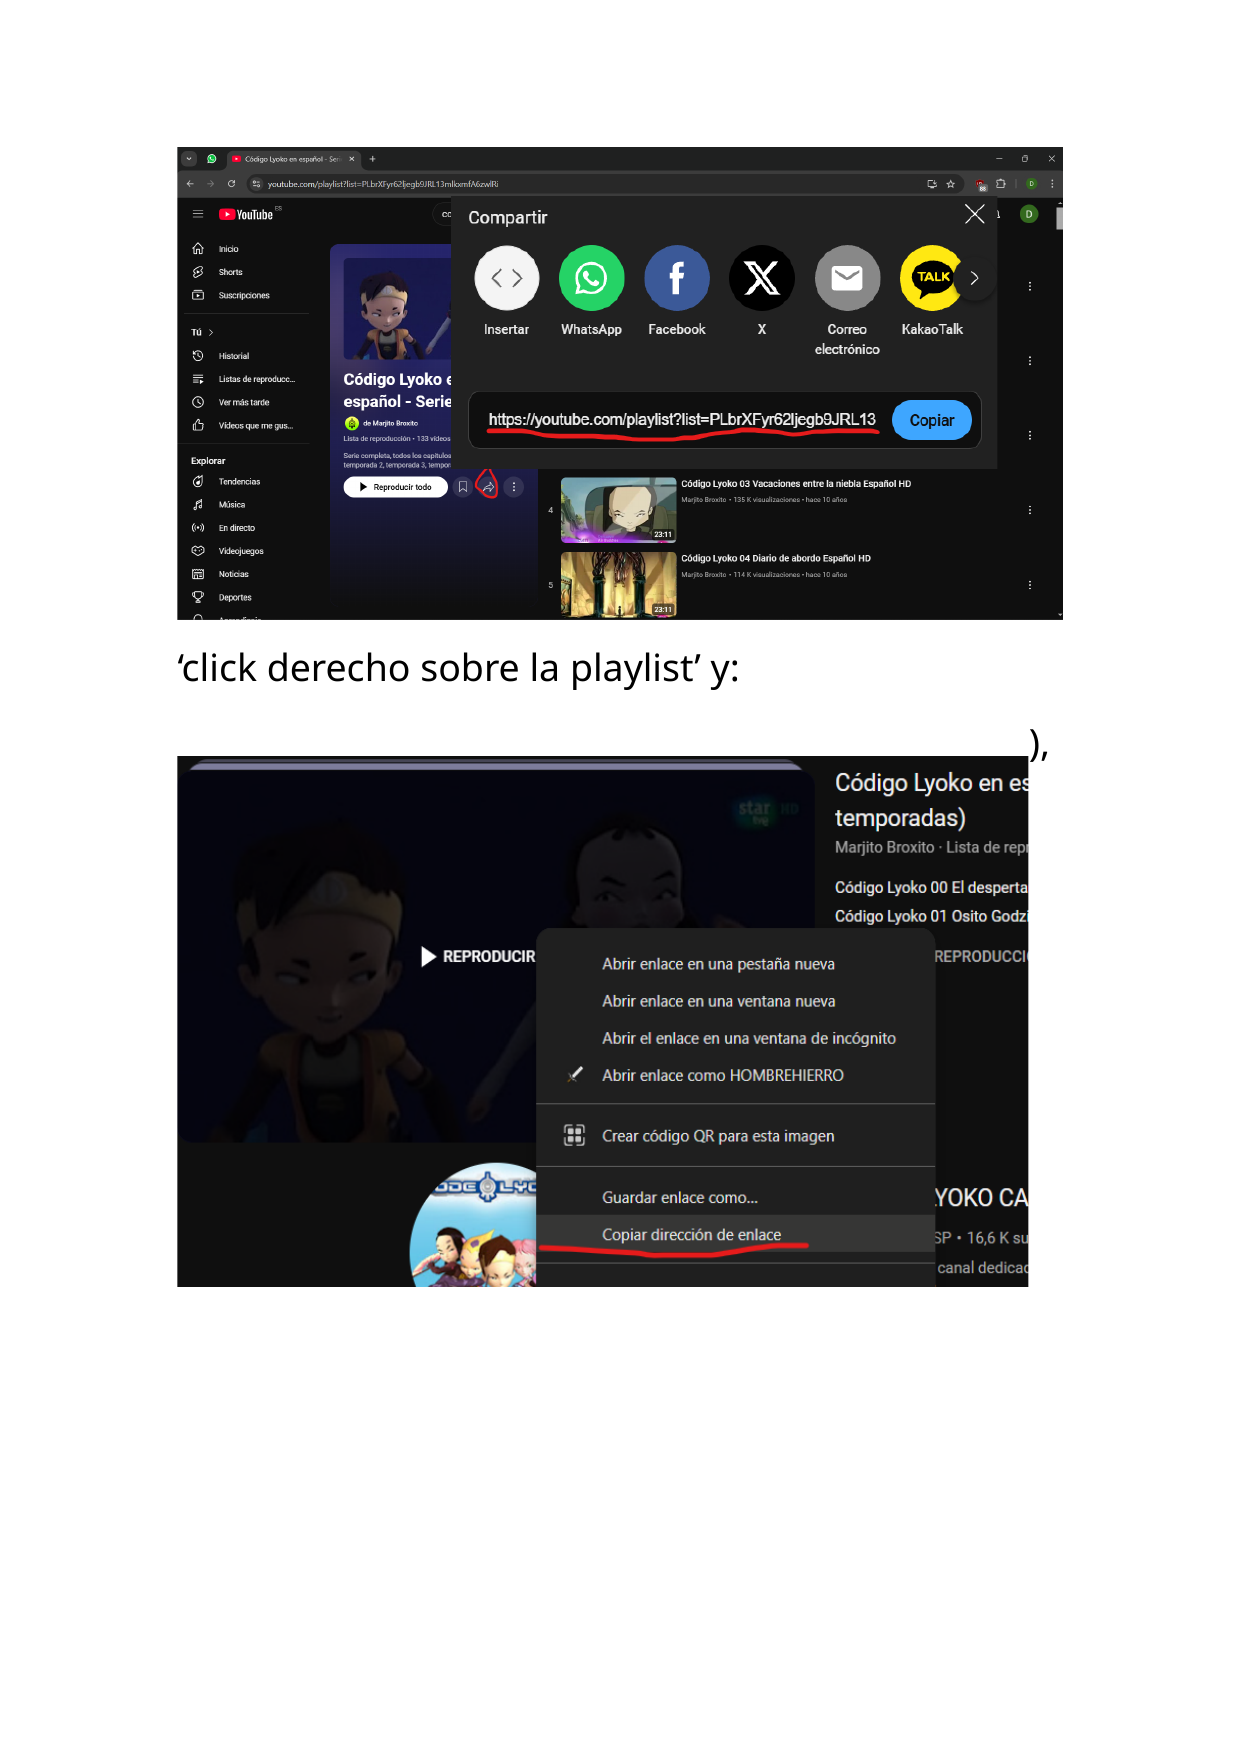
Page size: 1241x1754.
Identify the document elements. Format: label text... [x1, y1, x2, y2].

text ‘click derecho sobre la playlist’ y: [177, 641, 1063, 692]
text ), [177, 716, 1063, 1287]
